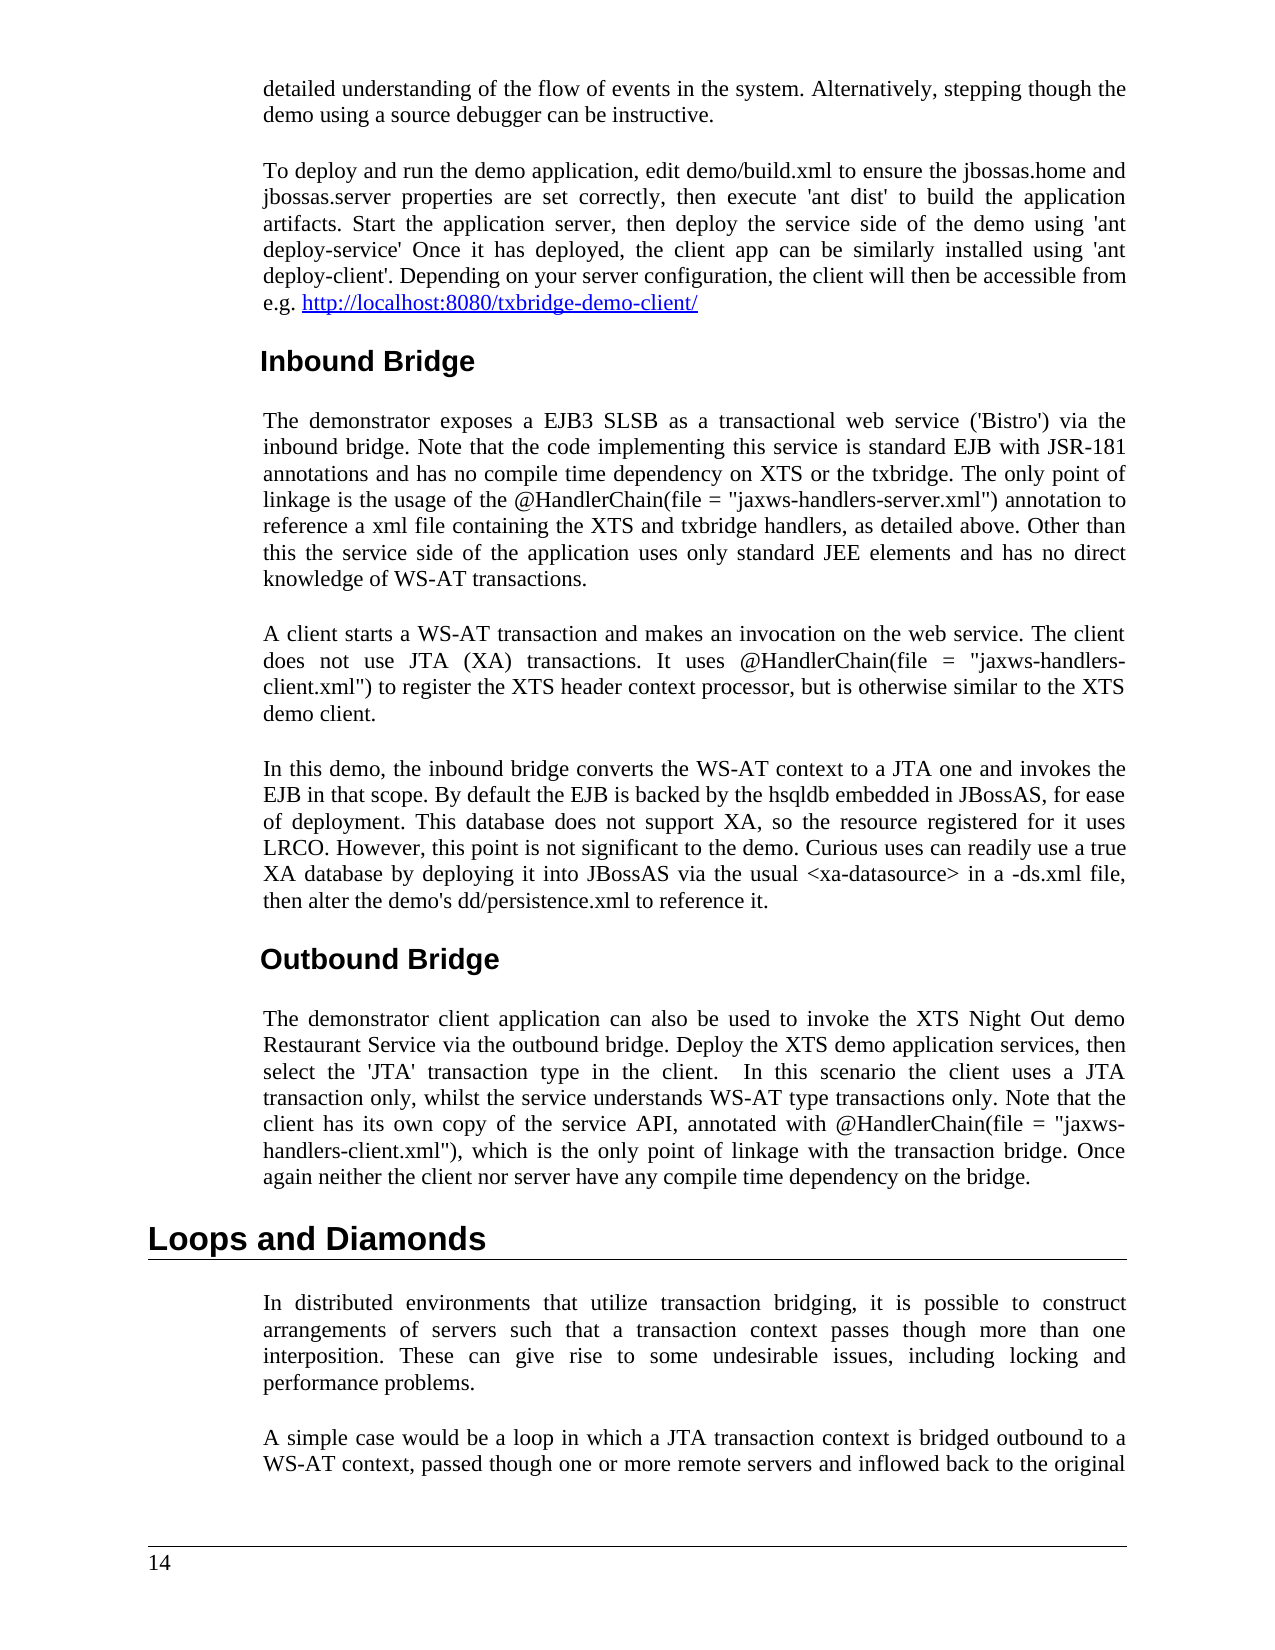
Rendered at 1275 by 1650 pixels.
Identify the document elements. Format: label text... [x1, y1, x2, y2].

text In this demo, the inbound bridge converts the WS-AT context to a JTA one and invokes the EJB in that scope. By default the EJB is backed by the hsqldb embedded in JBossAS, for ease of deployment. This database does not support XA, so the resource registered for it uses LRCO. However, this point is not significant to the demo. Curious uses can readily use a true XA database by deploying it into JBossAS via the usual <xa-datasource> in a -ds.xml file, then alter the demo's dd/persistence.xml to reference it. [263, 755, 1127, 913]
text A simple case would be a loop in which a JTA transaction context is bridged outbound to a WS-AT context, passed though one or more remote servers and inflowed back to the original [263, 1424, 1127, 1477]
subtitle Outbound Bridge [148, 942, 1127, 976]
text To deploy and run the demo application, edit demo/build.xml to ensure the jbossas.home and jbossas.server properties are set correctly, then execute 'ant dist' to build the application artifacts. Start the application server, then deploy the service side of the demo using 'ant deploy-service' Once it has deployed, the client app can be similarly installed using 'ant deploy-client'. Depending on your server configuration, the client will then be accessible from e.g. http://localhost:8080/txbridge-demo-client/ [263, 157, 1127, 315]
subtitle Inbound Bridge [148, 344, 1127, 378]
text The demonstrator exposes a EJB3 SLSB as a transactional web service ('Bistro') via the inbound bridge. Note that the code implementing this service is standard EJB with JSR-181 annotations and has no compile time dependency on XTS or the txbridge. The only point of linkage is the usage of the @HandlerChain(file = "jaxws-handlers-server.xml") annotation to reference a xml file containing the XTS and txbridge handlers, as detailed above. Other than this the service side of the application uses only standard JEE elements and has no direct knowledge of WS-AT transactions. [263, 407, 1127, 591]
text In distributed environments that utilize transaction bridging, it is possible to construct arrangements of servers such that a transaction context passes though more than one interposition. These can give rise to some undesirable issues, including locking and performance problems. [263, 1289, 1127, 1395]
text detailed understanding of the flow of events in the system. Alternatively, stepping though the demo using a source debugger can be instructive. [263, 75, 1127, 128]
subtitle Loops and Diamonds [148, 1219, 1127, 1259]
text The demonstrator client application can also be used to invoke the XTS Night Out demo Restaurant Service via the outbound bridge. Deploy the XTS demo application services, then select the 'JTA' transaction type in the client. In this scenario the client uses a JTA transaction only, whilst the service understands WS-AT type transactions only. Note that the client has its own copy of the service API, annotated with @HandlerChain(file = "jaxws-handlers-client.xml"), which is the only point of linkage with the transaction bridge. Once again neither the client nor server have any compile time dependency on the bridge. [263, 1005, 1127, 1189]
text A client starts a WS-AT transaction and makes an invocation on the web service. The client does not use JTA (XA) transactions. It uses @HandlerChain(file = "jaxws-handlers-client.xml") to register the XTS header context processor, but is otherwise similar to the XTS demo client. [263, 621, 1127, 726]
